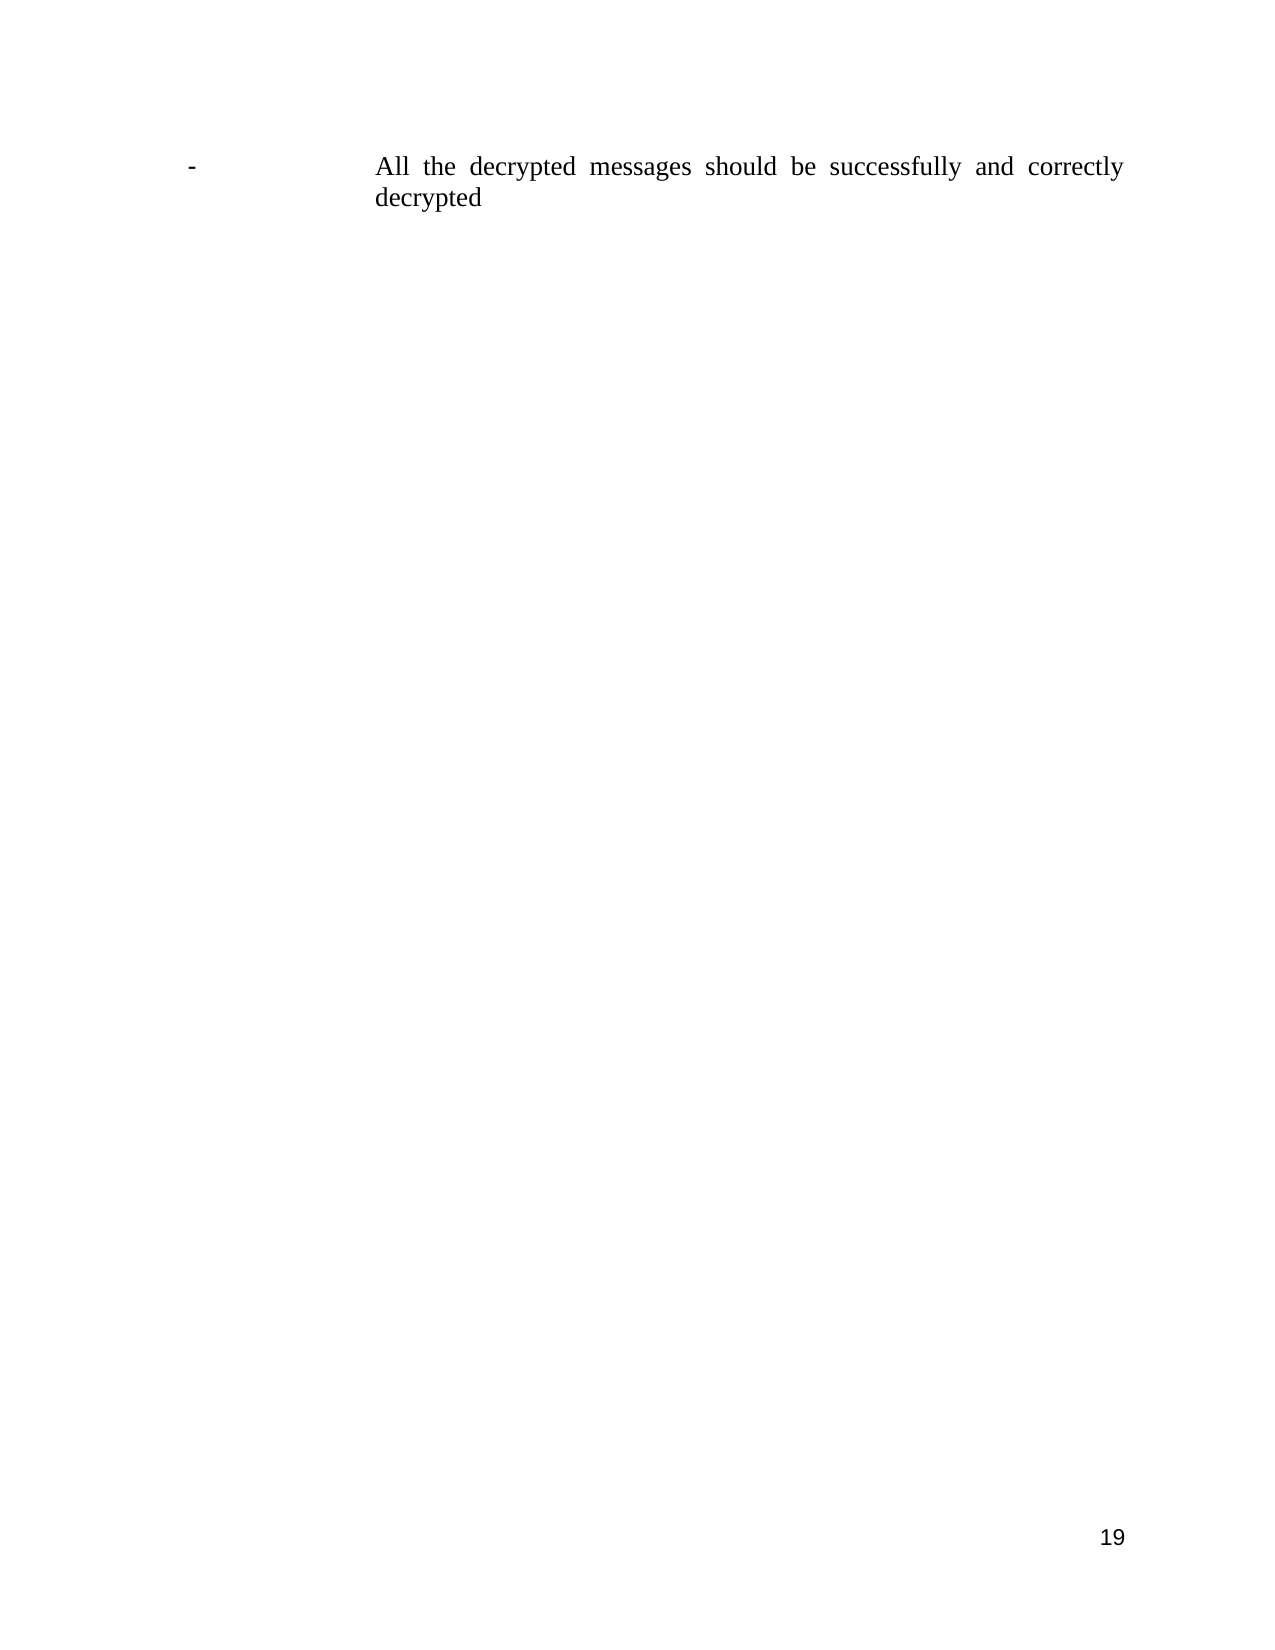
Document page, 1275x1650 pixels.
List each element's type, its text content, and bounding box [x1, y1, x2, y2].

list All the decrypted messages should be successfully and correctly decrypted [187, 150, 1125, 212]
